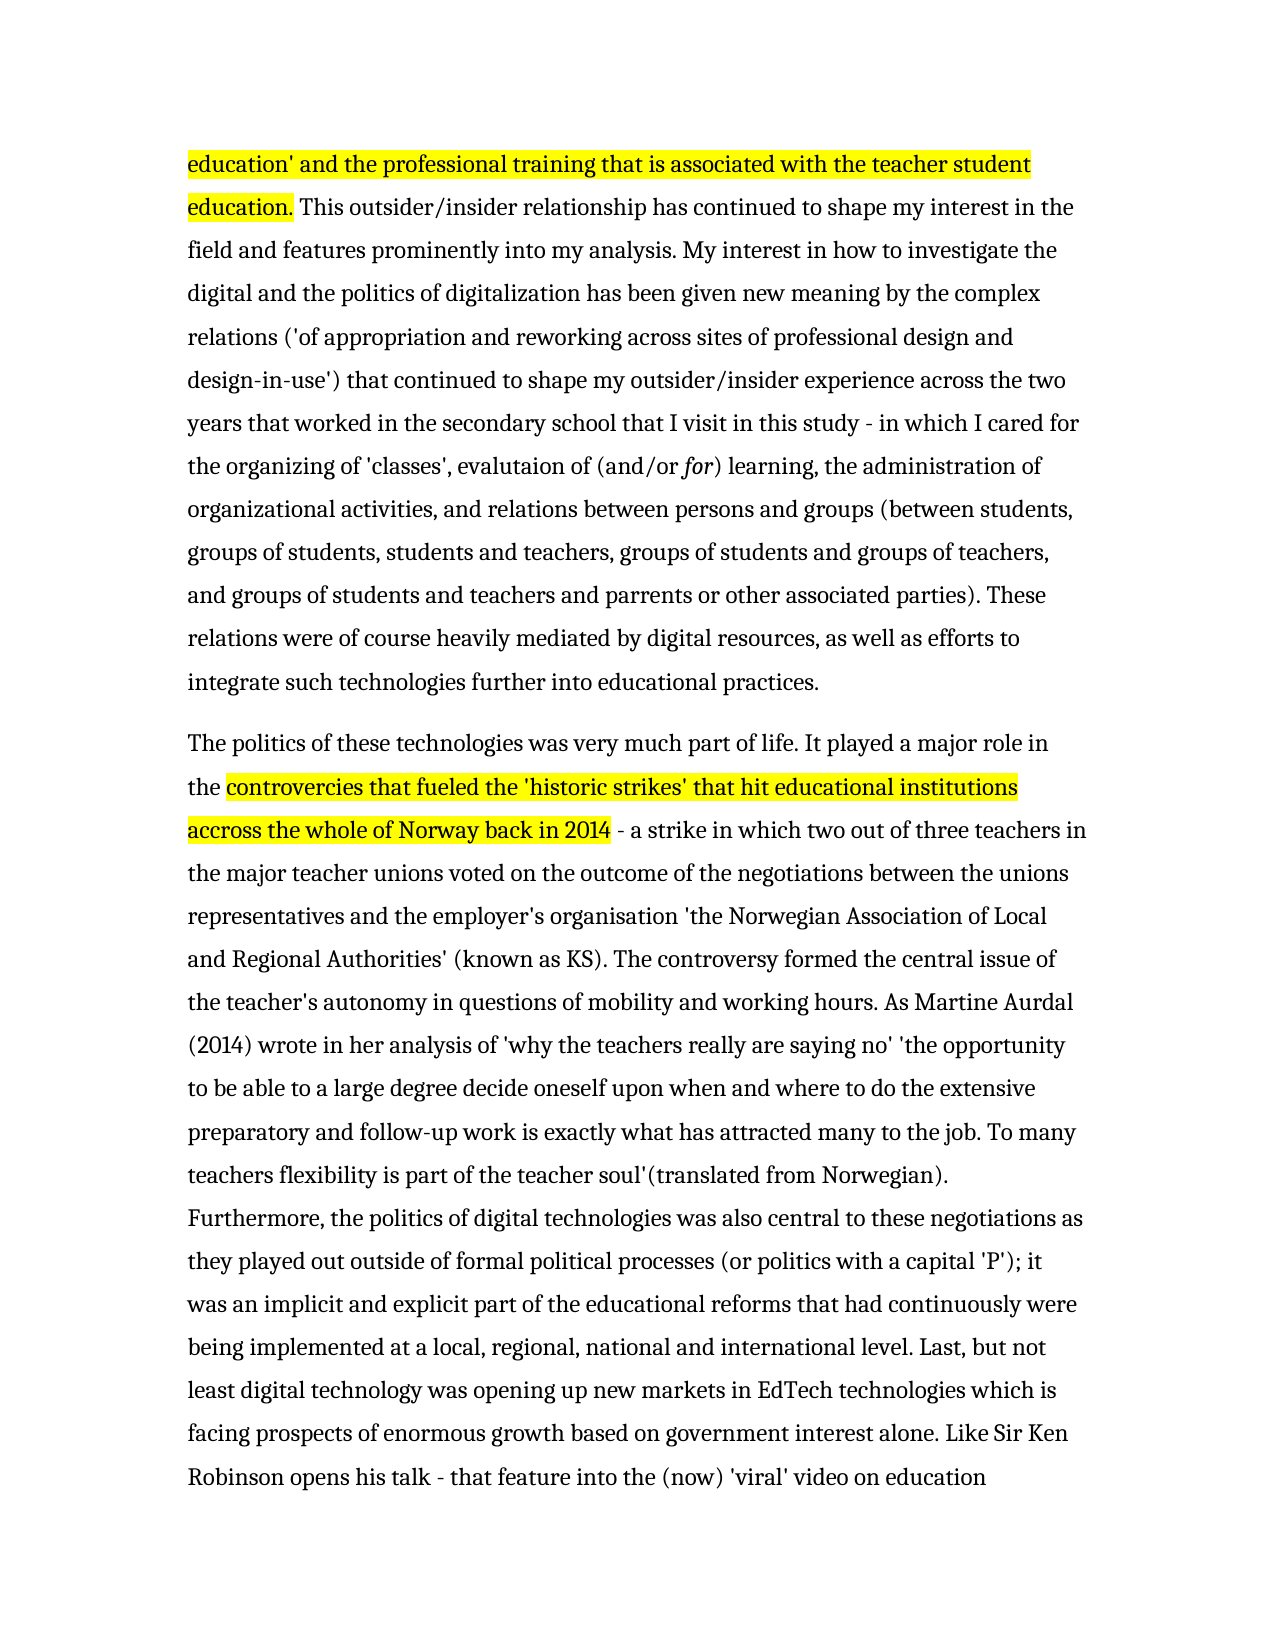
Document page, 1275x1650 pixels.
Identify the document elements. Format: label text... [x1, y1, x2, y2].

text The politics of these technologies was very much part of life. It played a major role in the controvercies that fueled the 'historic strikes' that hit educational institutions accross the whole of Norway back in 2014 - a strike in which two out of three teachers in the major teacher unions voted on the outcome of the negotiations between the unions representatives and the employer's organisation 'the Norwegian Association of Local and Regional Authorities' (known as KS). The controversy formed the central issue of the teacher's autonomy in questions of mobility and working hours. As Martine Aurdal (2014) wrote in her analysis of 'why the teachers really are saying no' 'the opportunity to be able to a large degree decide oneself upon when and where to do the extensive preparatory and follow-up work is exactly what has attracted many to the job. To many teachers flexibility is part of the teacher soul'(translated from Norwegian). Furthermore, the politics of digital technologies was also central to these negotiations as they played out outside of formal political processes (or politics with a capital 'P'); it was an implicit and explicit part of the educational reforms that had continuously were being implemented at a local, regional, national and international level. Last, but not least digital technology was opening up new markets in EdTech technologies which is facing prospects of enormous growth based on government interest alone. Like Sir Ken Robinson opens his talk - that feature into the (now) 'viral' video on education [187, 729, 1087, 1491]
text education' and the professional training that is associated with the teacher student education. This outsider/insider relationship has continued to shape my interest in the field and features prominently into my analysis. My interest in how to investigate the digital and the politics of digitalization has been given new meaning by the complex relations ('of appropriation and reworking across sites of professional design and design-in-use') that continued to shape my outsider/insider experience across the two years that worked in the secondary school that I visit in this study - in which I cared for the organizing of 'classes', evalutaion of (and/or for) learning, the administration of organizational activities, and relations between persons and groups (between students, groups of students, students and teachers, groups of students and groups of teachers, and groups of students and teachers and parrents or other associated parties). These relations were of course heavily mediated by digital resources, as well as efforts to integrate such technologies further into educational practices. [187, 150, 1087, 696]
